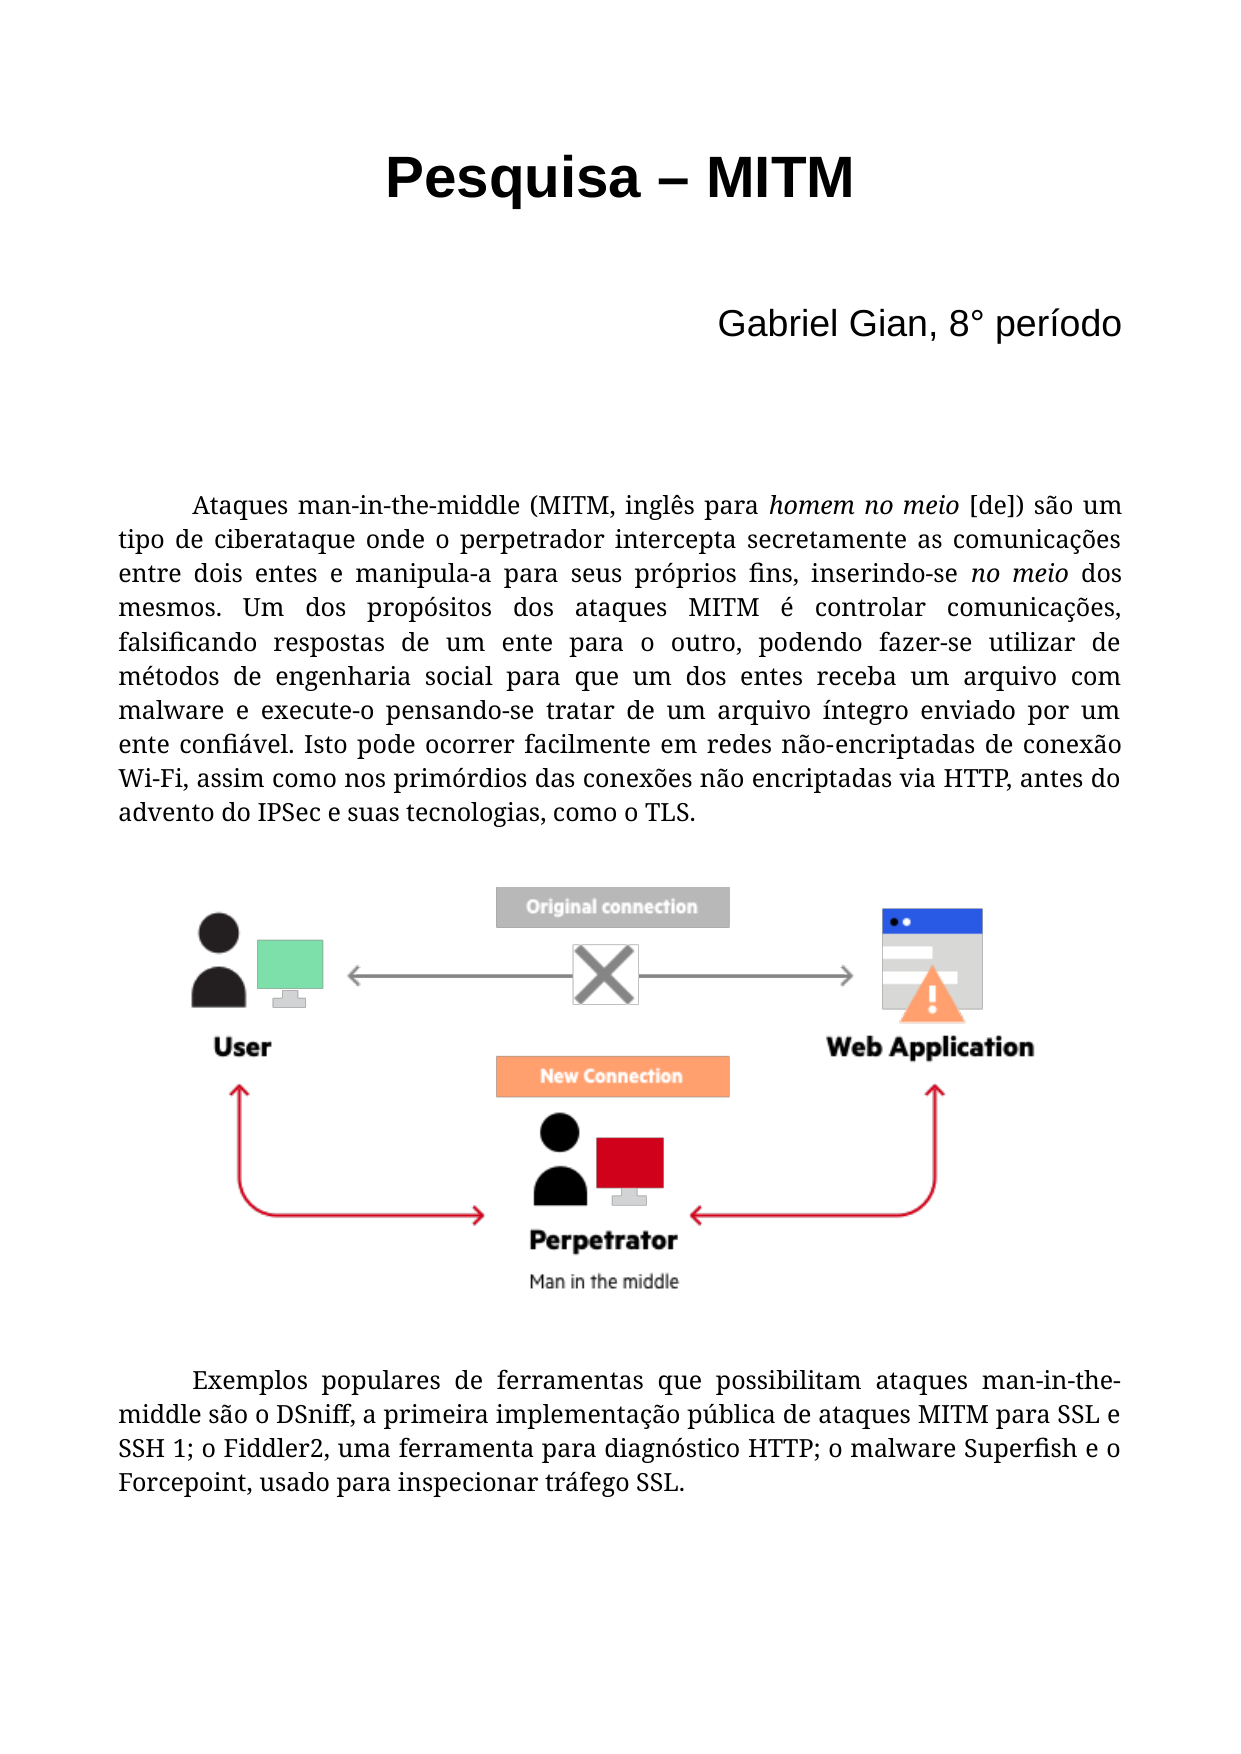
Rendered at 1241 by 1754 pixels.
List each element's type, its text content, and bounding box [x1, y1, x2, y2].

title Pesquisa – MITM [118, 143, 1122, 210]
text Ataques man-in-the-middle (MITM, inglês para homem no meio [de]) são um tipo de ciberataque onde o perpetrador intercepta secretamente as comunicações entre dois entes e manipula-a para seus próprios fins, inserindo-se no meio dos mesmos. Um dos propósitos dos ataques MITM é controlar comunicações, falsificando respostas de um ente para o outro, podendo fazer-se utilizar de métodos de engenharia social para que um dos entes receba um arquivo com malware e execute-o pensando-se tratar de um arquivo íntegro enviado por um ente confiável. Isto pode ocorrer facilmente em redes não-encriptadas de conexão Wi-Fi, assim como nos primórdios das conexões não encriptadas via HTTP, antes do advento do IPSec e suas tecnologias, como o TLS. [118, 488, 1122, 828]
picture [181, 887, 1050, 1295]
subtitle Gabriel Gian, 8° período [118, 301, 1122, 344]
text Exemplos populares de ferramentas que possibilitam ataques man-in-the-middle são o DSniff, a primeira implementação pública de ataques MITM para SSL e SSH 1; o Fiddler2, uma ferramenta para diagnóstico HTTP; o malware Superfish e o Forcepoint, usado para inspecionar tráfego SSL. [118, 1362, 1122, 1498]
